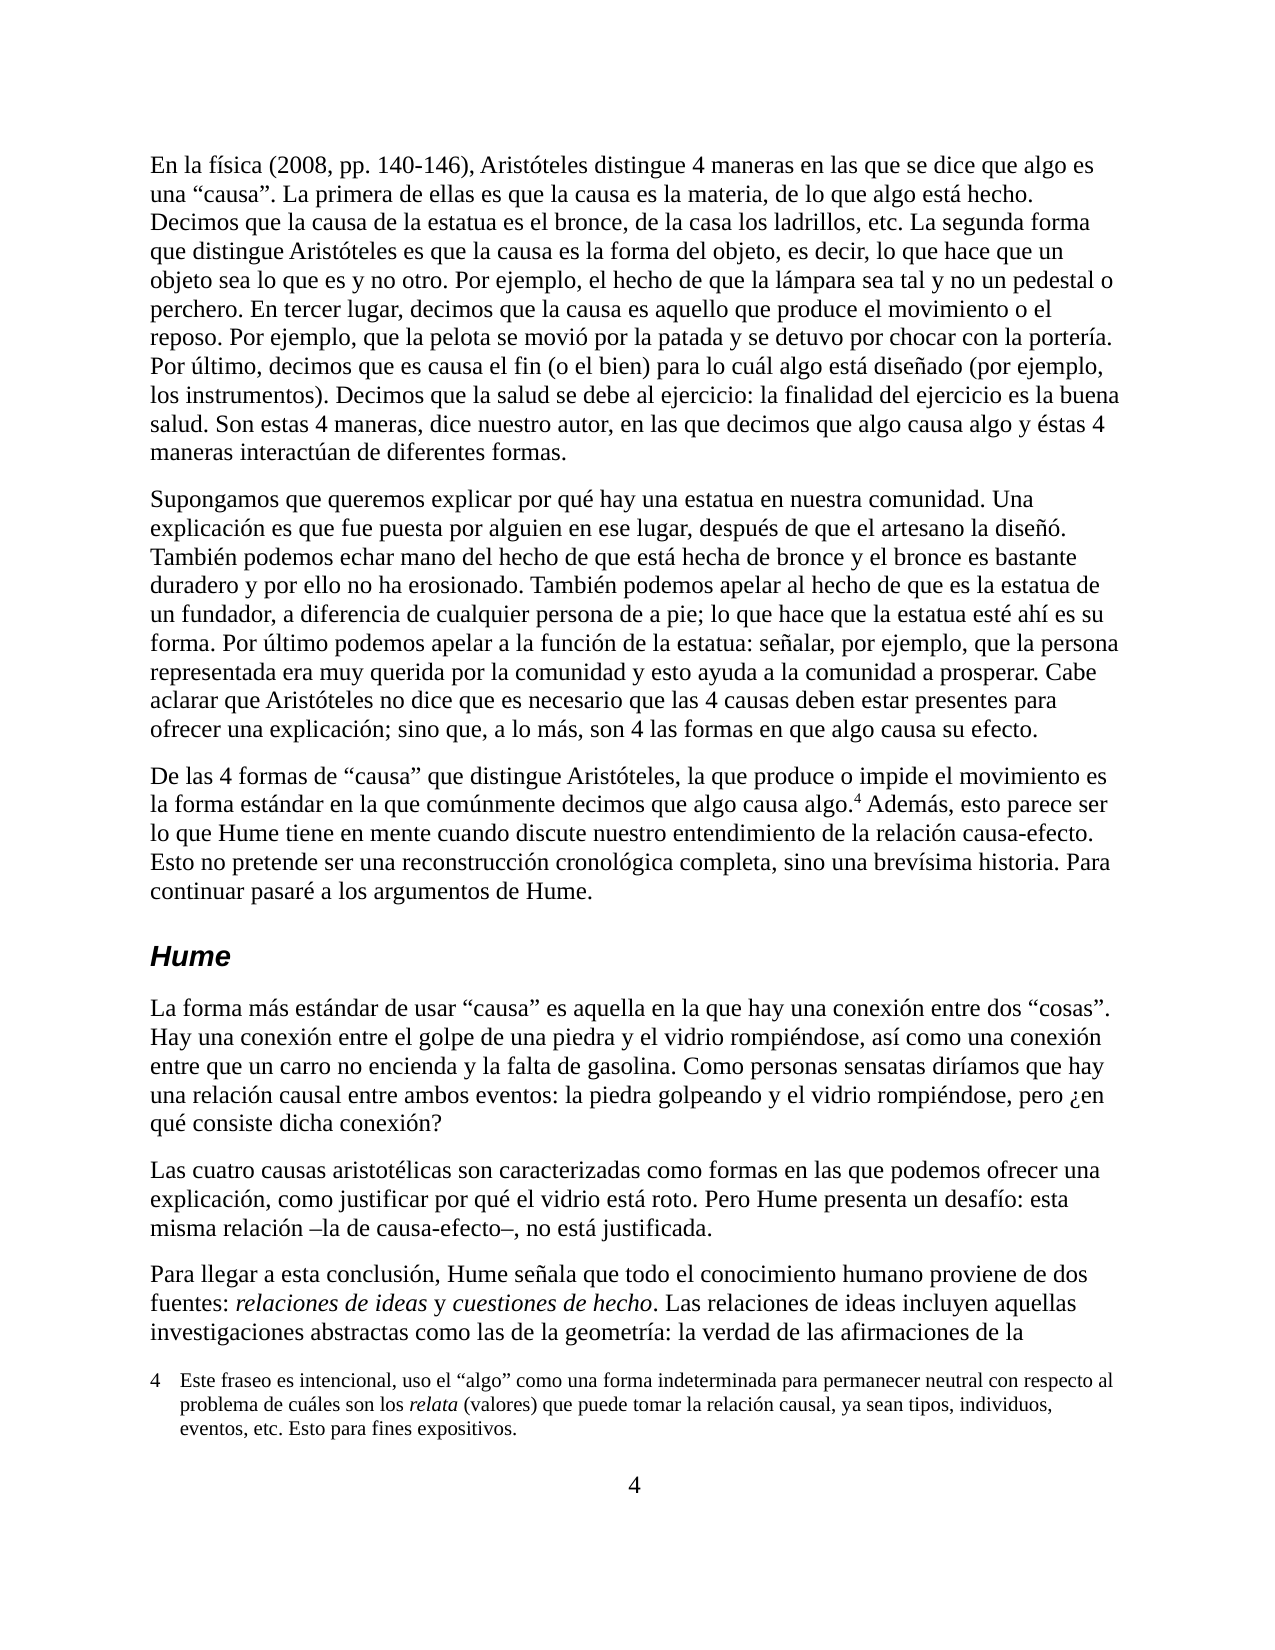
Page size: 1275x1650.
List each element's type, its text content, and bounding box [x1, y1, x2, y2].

text En la física (2008, pp. 140-146), Aristóteles distingue 4 maneras en las que se dice que algo es una “causa”. La primera de ellas es que la causa es la materia, de lo que algo está hecho. Decimos que la causa de la estatua es el bronce, de la casa los ladrillos, etc. La segunda forma que distingue Aristóteles es que la causa es la forma del objeto, es decir, lo que hace que un objeto sea lo que es y no otro. Por ejemplo, el hecho de que la lámpara sea tal y no un pedestal o perchero. En tercer lugar, decimos que la causa es aquello que produce el movimiento o el reposo. Por ejemplo, que la pelota se movió por la patada y se detuvo por chocar con la portería. Por último, decimos que es causa el fin (o el bien) para lo cuál algo está diseñado (por ejemplo, los instrumentos). Decimos que la salud se debe al ejercicio: la finalidad del ejercicio es la buena salud. Son estas 4 maneras, dice nuestro autor, en las que decimos que algo causa algo y éstas 4 maneras interactúan de diferentes formas. [150, 150, 1125, 466]
text Para llegar a esta conclusión, Hume señala que todo el conocimiento humano proviene de dos fuentes: relaciones de ideas y cuestiones de hecho. Las relaciones de ideas incluyen aquellas investigaciones abstractas como las de la geometría: la verdad de las afirmaciones de la [150, 1259, 1125, 1346]
subtitle Hume [150, 938, 1125, 972]
text Este fraseo es intencional, uso el “algo” como una forma indeterminada para permanecer neutral con respecto al problema de cuáles son los relata (valores) que puede tomar la relación causal, ya sean tipos, individuos, eventos, etc. Esto para fines expositivos. [150, 1368, 1125, 1440]
text La forma más estándar de usar “causa” es aquella en la que hay una conexión entre dos “cosas”. Hay una conexión entre el golpe de una piedra y el vidrio rompiéndose, así como una conexión entre que un carro no encienda y la falta de gasolina. Como personas sensatas diríamos que hay una relación causal entre ambos eventos: la piedra golpeando y el vidrio rompiéndose, pero ¿en qué consiste dicha conexión? [150, 993, 1125, 1137]
text Las cuatro causas aristotélicas son caracterizadas como formas en las que podemos ofrecer una explicación, como justificar por qué el vidrio está roto. Pero Hume presenta un desafío: esta misma relación –la de causa-efecto–, no está justificada. [150, 1155, 1125, 1241]
text De las 4 formas de “causa” que distingue Aristóteles, la que produce o impide el movimiento es la forma estándar en la que comúnmente decimos que algo causa algo. Además, esto parece ser lo que Hume tiene en mente cuando discute nuestro entendimiento de la relación causa-efecto. Esto no pretende ser una reconstrucción cronológica completa, sino una brevísima historia. Para continuar pasaré a los argumentos de Hume. [150, 761, 1125, 904]
text Supongamos que queremos explicar por qué hay una estatua en nuestra comunidad. Una explicación es que fue puesta por alguien en ese lugar, después de que el artesano la diseñó. También podemos echar mano del hecho de que está hecha de bronce y el bronce es bastante duradero y por ello no ha erosionado. También podemos apelar al hecho de que es la estatua de un fundador, a diferencia de cualquier persona de a pie; lo que hace que la estatua esté ahí es su forma. Por último podemos apelar a la función de la estatua: señalar, por ejemplo, que la persona representada era muy querida por la comunidad y esto ayuda a la comunidad a prosperar. Cabe aclarar que Aristóteles no dice que es necesario que las 4 causas deben estar presentes para ofrecer una explicación; sino que, a lo más, son 4 las formas en que algo causa su efecto. [150, 484, 1125, 743]
